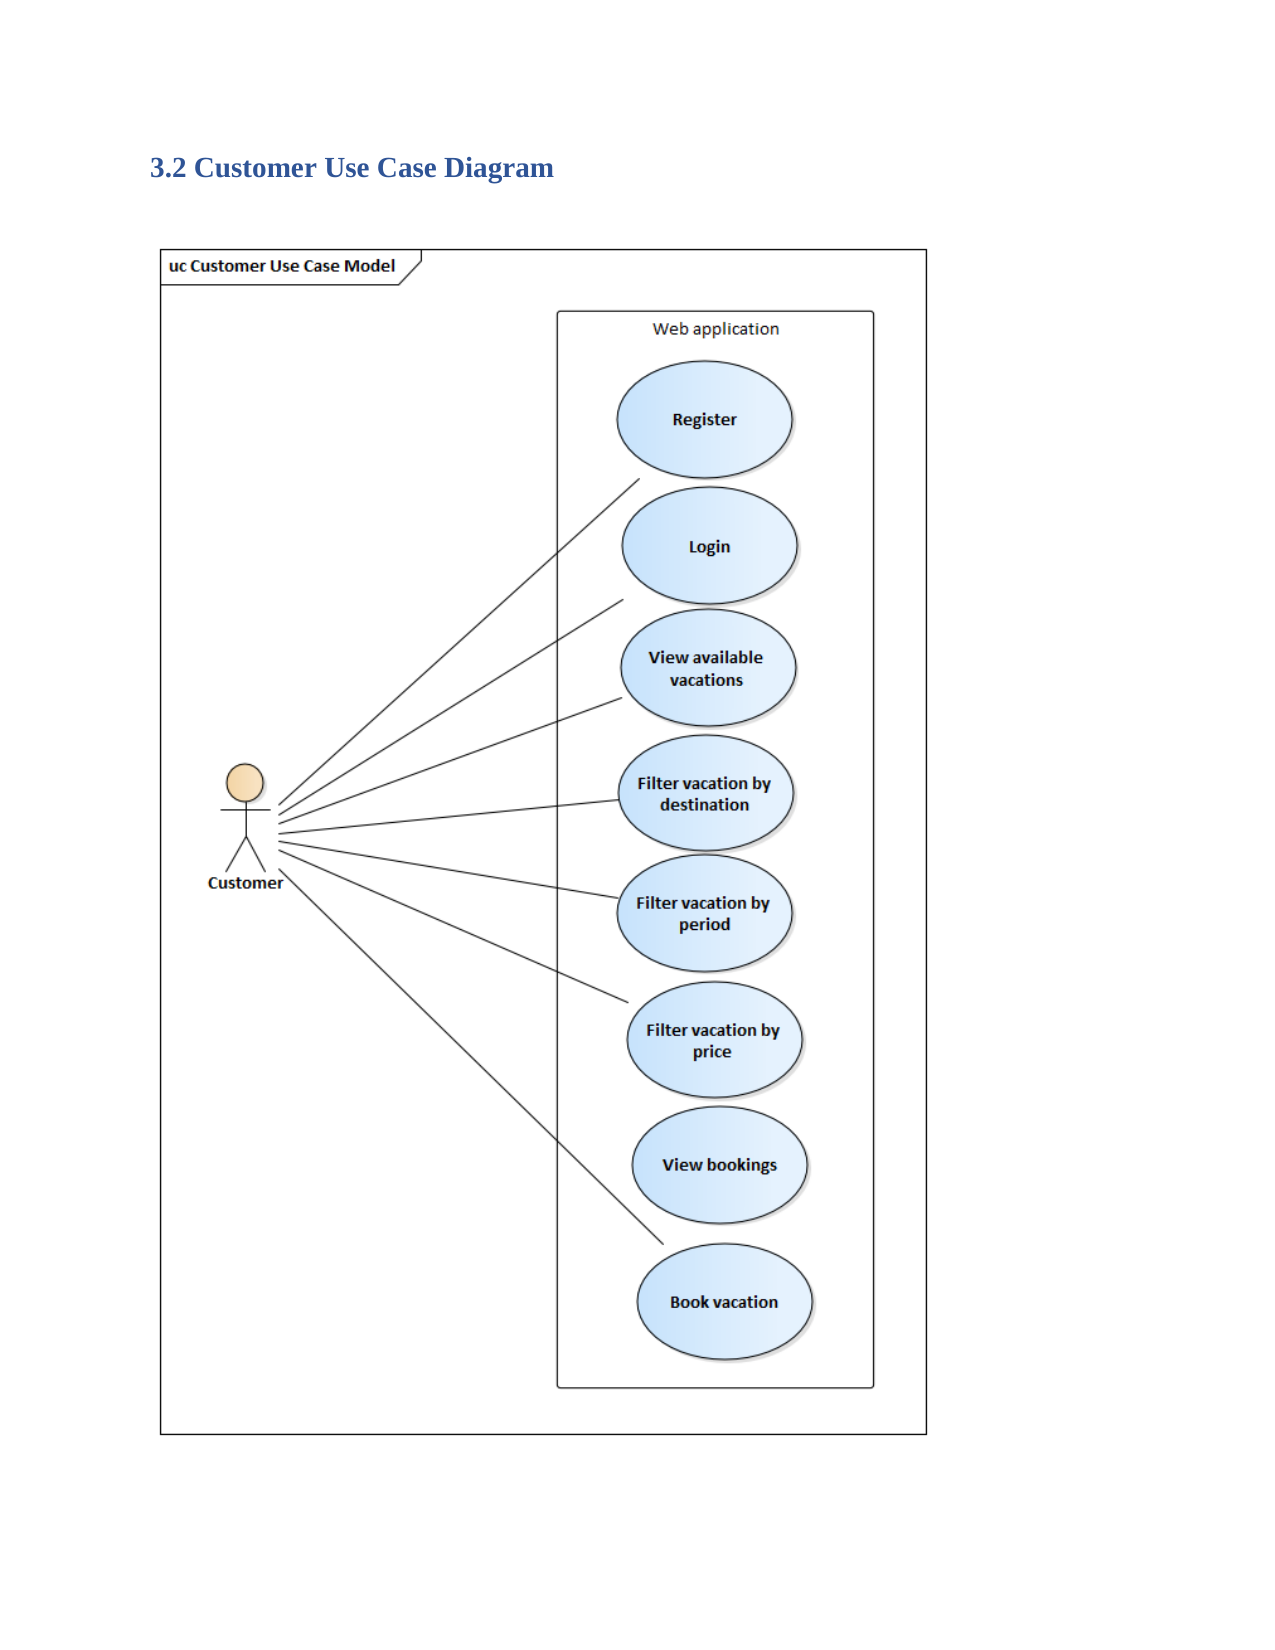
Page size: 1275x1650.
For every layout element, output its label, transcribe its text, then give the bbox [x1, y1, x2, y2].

subtitle 3.2 Customer Use Case Diagram [150, 150, 1125, 183]
